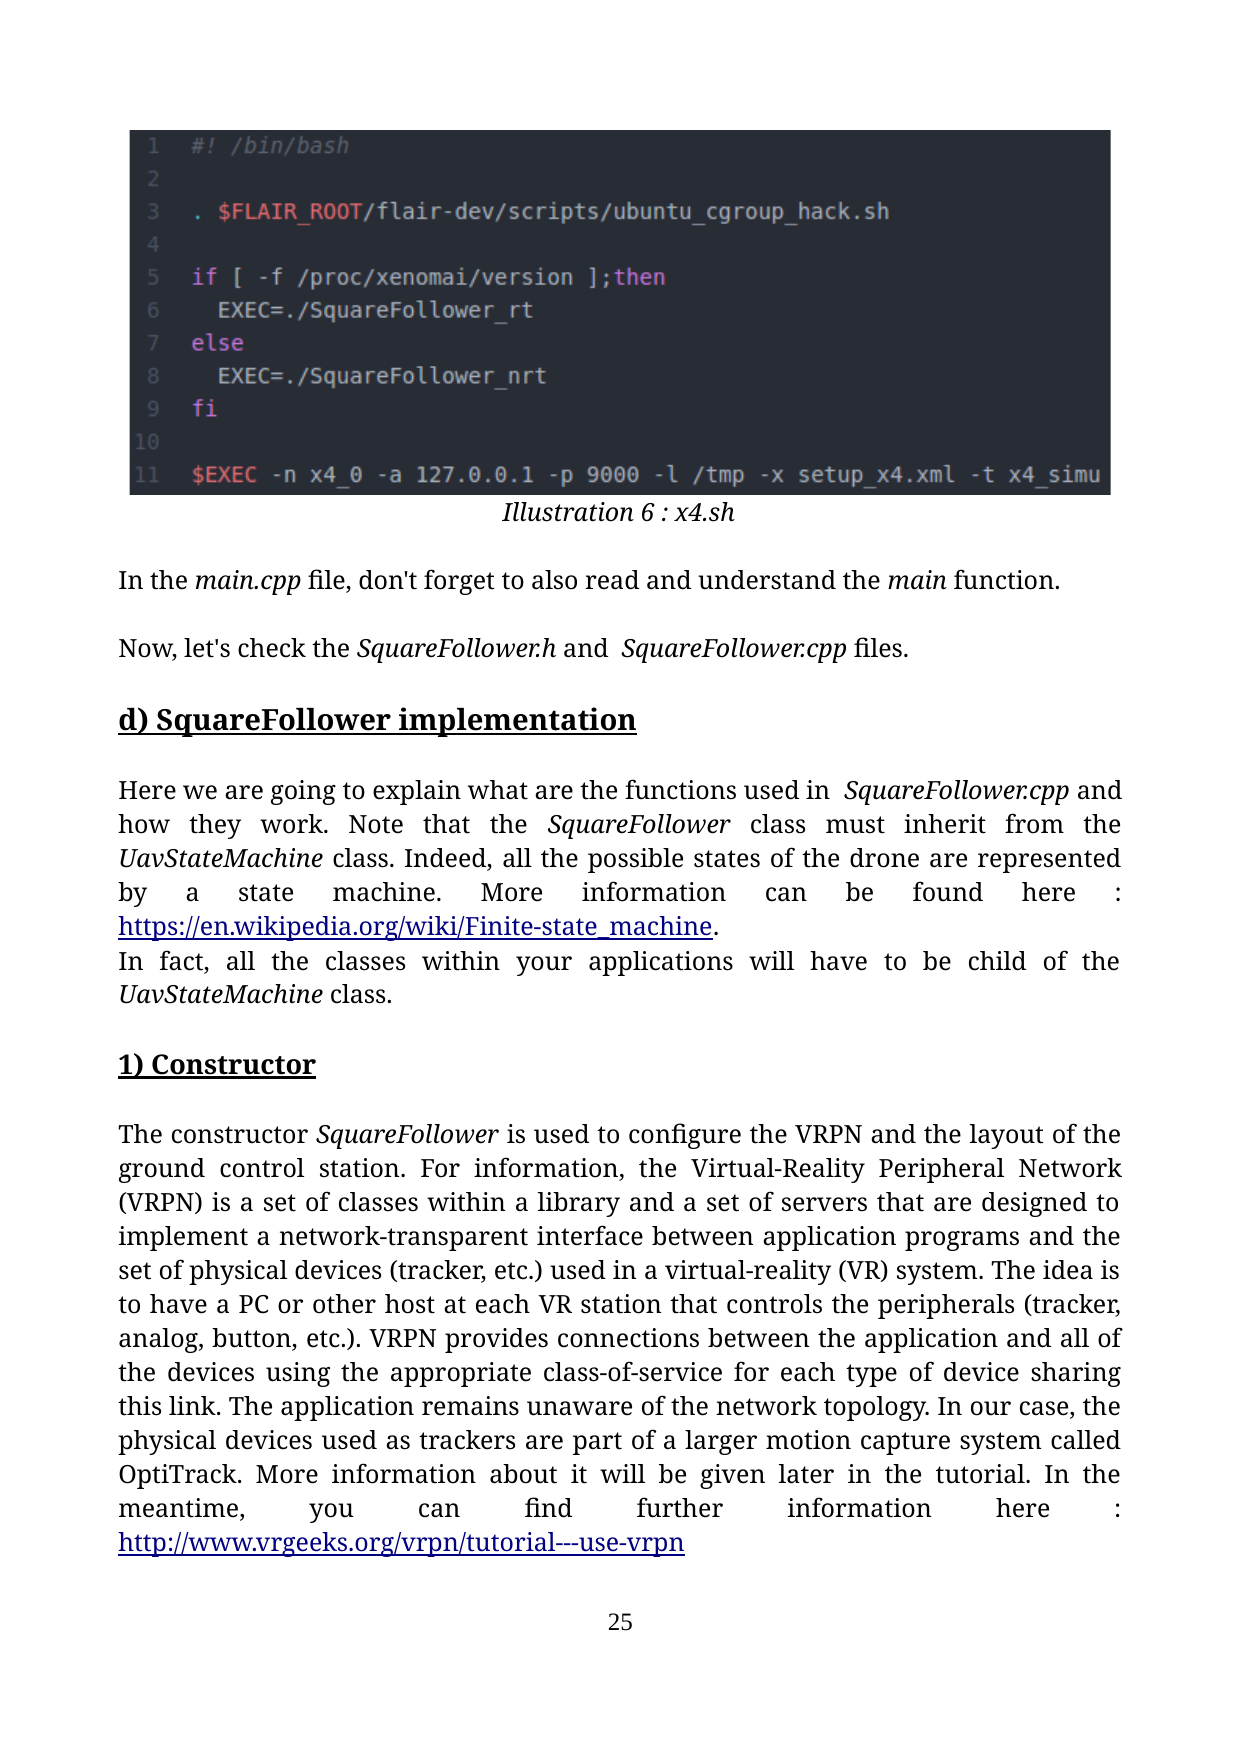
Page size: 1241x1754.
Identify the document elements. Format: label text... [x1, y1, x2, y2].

text Illustration 6 : x4.sh [129, 495, 1111, 529]
text The constructor SquareFollower is used to configure the VRPN and the layout of the ground control station. For information, the Virtual-Reality Peripheral Network (VRPN) is a set of classes within a library and a set of servers that are designed to implement a network-transparent interface between application programs and the set of physical devices (tracker, etc.) used in a virtual-reality (VR) system. The idea is to have a PC or other host at each VR station that controls the peripherals (tracker, analog, button, etc.). VRPN provides connections between the application and all of the devices using the appropriate class-of-service for each type of device sharing this link. The application remains unaware of the network topology. In our case, the physical devices used as trackers are part of a larger motion capture system called OptiTrack. More information about it will be given later in the tutorial. In the meantime, you can find further information here : http://www.vrgeeks.org/vrpn/tutorial---use-vrpn [118, 1116, 1122, 1559]
text 1) Constructor [118, 1045, 1122, 1082]
text In the main.cpp file, don't forget to also read and understand the main function. [118, 563, 1122, 597]
text Now, let's check the SquareFollower.h and SquareFollower.cpp files. [118, 631, 1122, 665]
picture [129, 130, 1111, 495]
text d) SquareFollower implementation [118, 699, 1122, 739]
text In fact, all the classes within your applications will have to be child of the UavStateMachine class. [118, 943, 1122, 1011]
text Here we are going to explain what are the functions used in SquareFollower.cpp and how they work. Note that the SquareFollower class must inherit from the UavStateMachine class. Indeed, all the possible states of the drone are represented by a state machine. More information can be found here : https://en.wikipedia.org/wiki/Finite-state_machine. [118, 773, 1122, 943]
